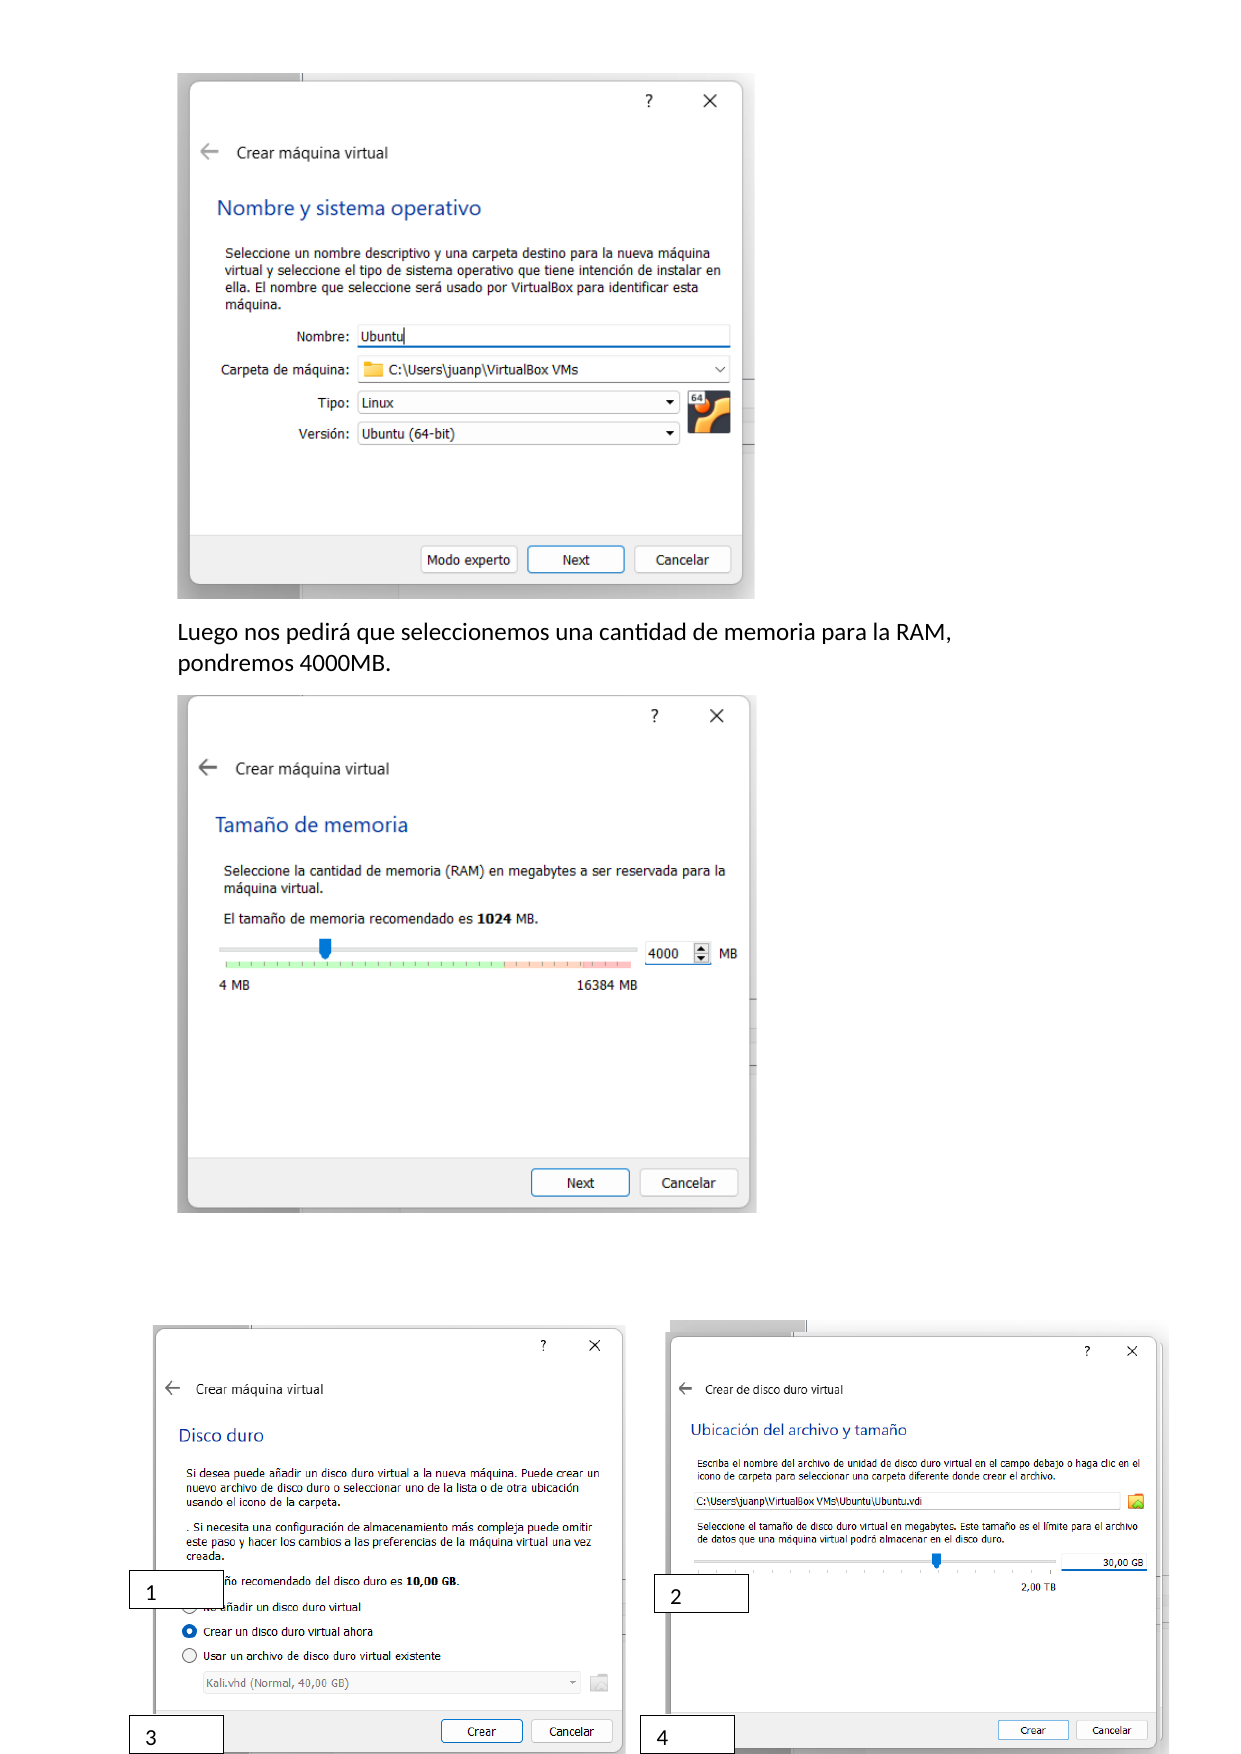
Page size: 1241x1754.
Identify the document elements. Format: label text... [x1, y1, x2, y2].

text 2 [670, 1582, 733, 1604]
text Luego nos pedirá que seleccionemos una cantidad de memoria para la RAM, pondremos 4000MB. [177, 616, 1063, 678]
text 4 [656, 1723, 719, 1745]
text 1 [145, 1578, 208, 1601]
text 3 [145, 1723, 208, 1745]
